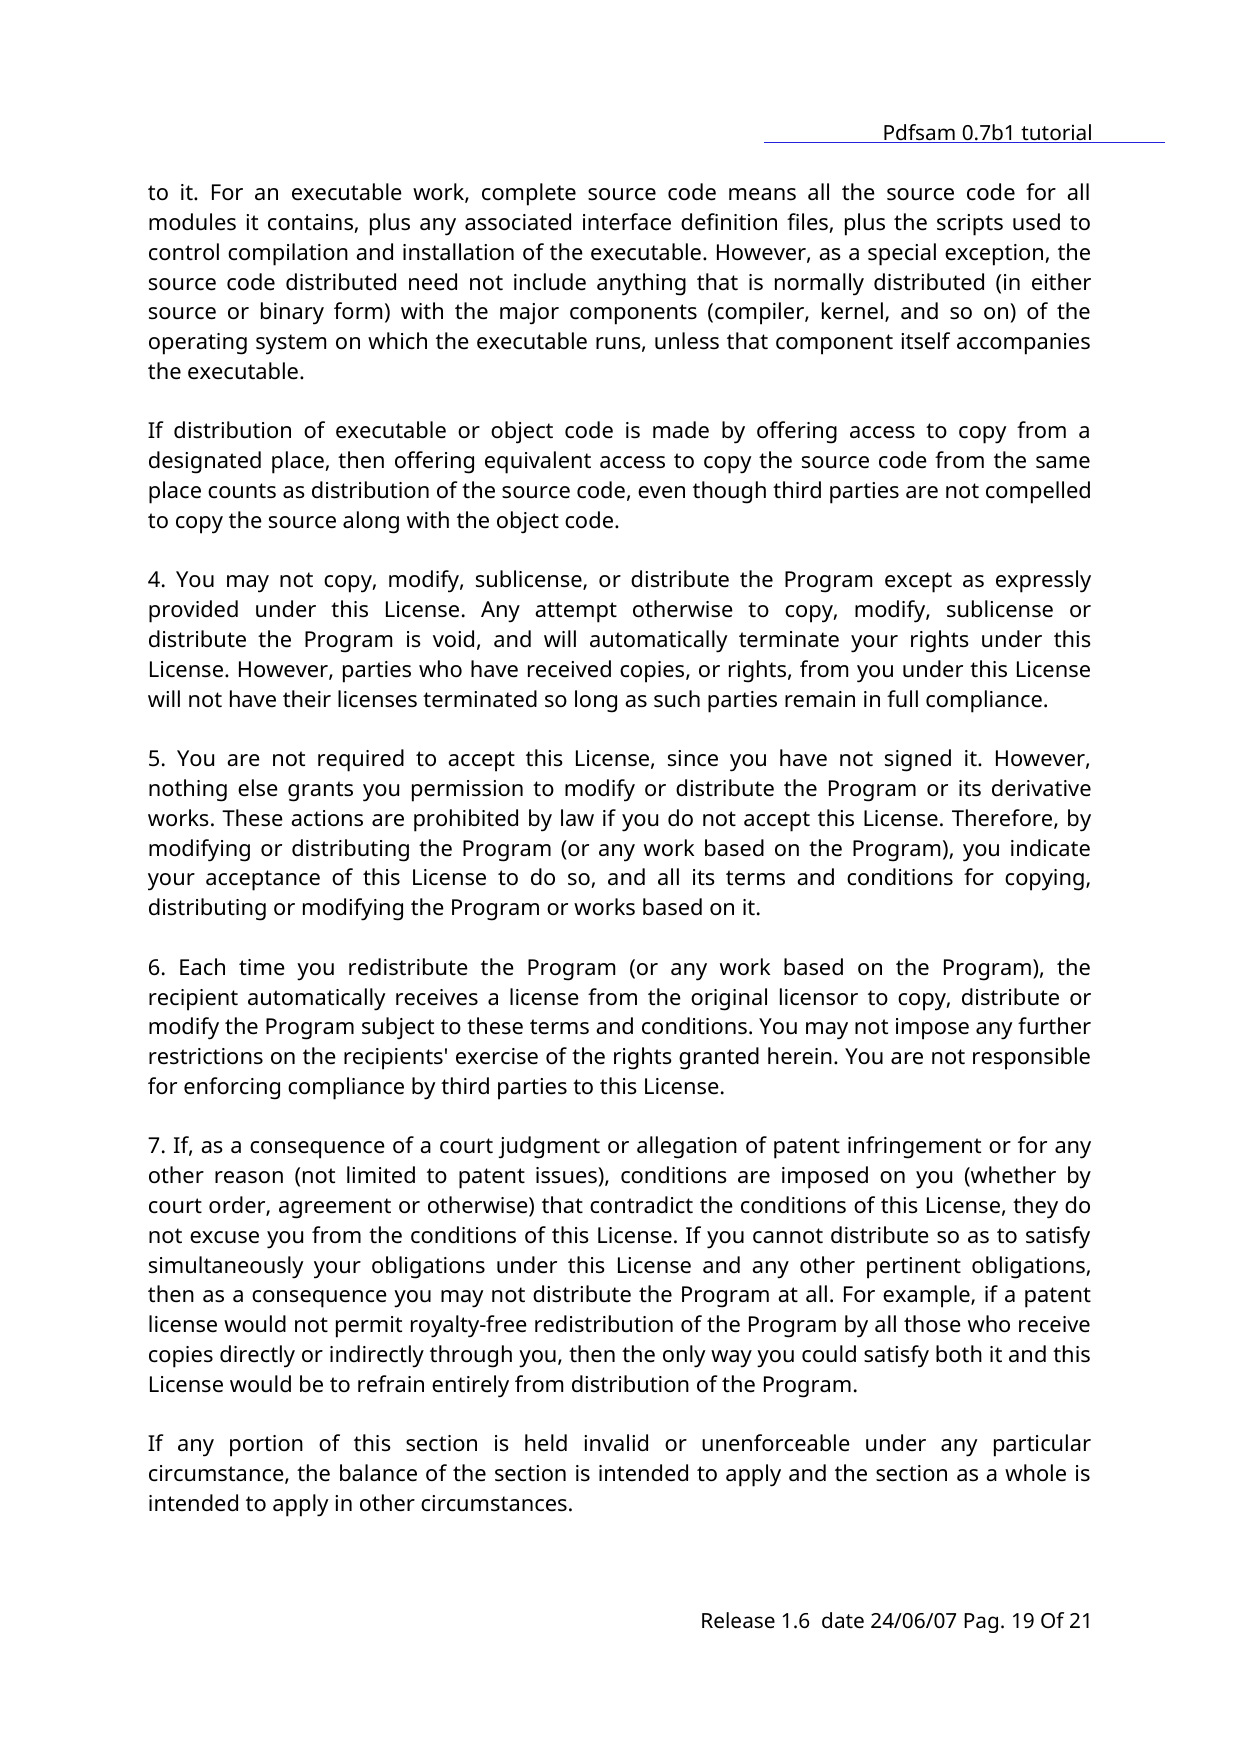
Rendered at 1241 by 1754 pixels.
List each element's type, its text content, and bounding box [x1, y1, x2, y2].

text to it. For an executable work, complete source code means all the source code for all modules it contains, plus any associated interface definition files, plus the scripts used to control compilation and installation of the executable. However, as a special exception, the source code distributed need not include anything that is normally distributed (in either source or binary form) with the major components (compiler, kernel, and so on) of the operating system on which the executable runs, unless that component itself accompanies the executable. [148, 177, 1093, 386]
text 4. You may not copy, modify, sublicense, or distribute the Program except as expressly provided under this License. Any attempt otherwise to copy, modify, sublicense or distribute the Program is void, and will automatically terminate your rights under this License. However, parties who have received copies, or rights, from you under this License will not have their licenses terminated so long as such parties remain in full compliance. [148, 564, 1093, 713]
text 7. If, as a consequence of a court judgment or allegation of patent infringement or for any other reason (not limited to patent issues), conditions are imposed on you (whether by court order, agreement or otherwise) that contradict the conditions of this License, they do not excuse you from the conditions of this License. If you cannot distribute so as to satisfy simultaneously your obligations under this License and any other pertinent obligations, then as a consequence you may not distribute the Program at all. For example, if a patent license would not permit royalty-free redistribution of the Program by all those who receive copies directly or indirectly through you, then the only way you could satisfy both it and this License would be to refrain entirely from distribution of the Program. [148, 1130, 1093, 1398]
text 6. Each time you redistribute the Program (or any work based on the Program), the recipient automatically receives a license from the original licensor to copy, distribute or modify the Program subject to these terms and conditions. You may not impose any further restrictions on the recipients' exercise of the rights granted herein. You are not responsible for enforcing compliance by third parties to this License. [148, 952, 1093, 1101]
text If distribution of executable or object code is made by offering access to copy from a designated place, then offering equivalent access to copy the source code from the same place counts as distribution of the source code, even though third parties are not compelled to copy the source along with the object code. [148, 415, 1093, 534]
text 5. You are not required to accept this License, since you have not signed it. However, nothing else grants you permission to modify or distribute the Program or its derivative works. These actions are prohibited by law if you do not accept this License. Therefore, by modifying or distributing the Program (or any work based on the Program), you indicate your acceptance of this License to do so, and all its terms and conditions for copying, distributing or modifying the Program or works based on it. [148, 743, 1093, 922]
text If any portion of this section is held invalid or unenforceable under any particular circumstance, the balance of the section is intended to apply and the section as a whole is intended to apply in other circumstances. [148, 1428, 1093, 1518]
